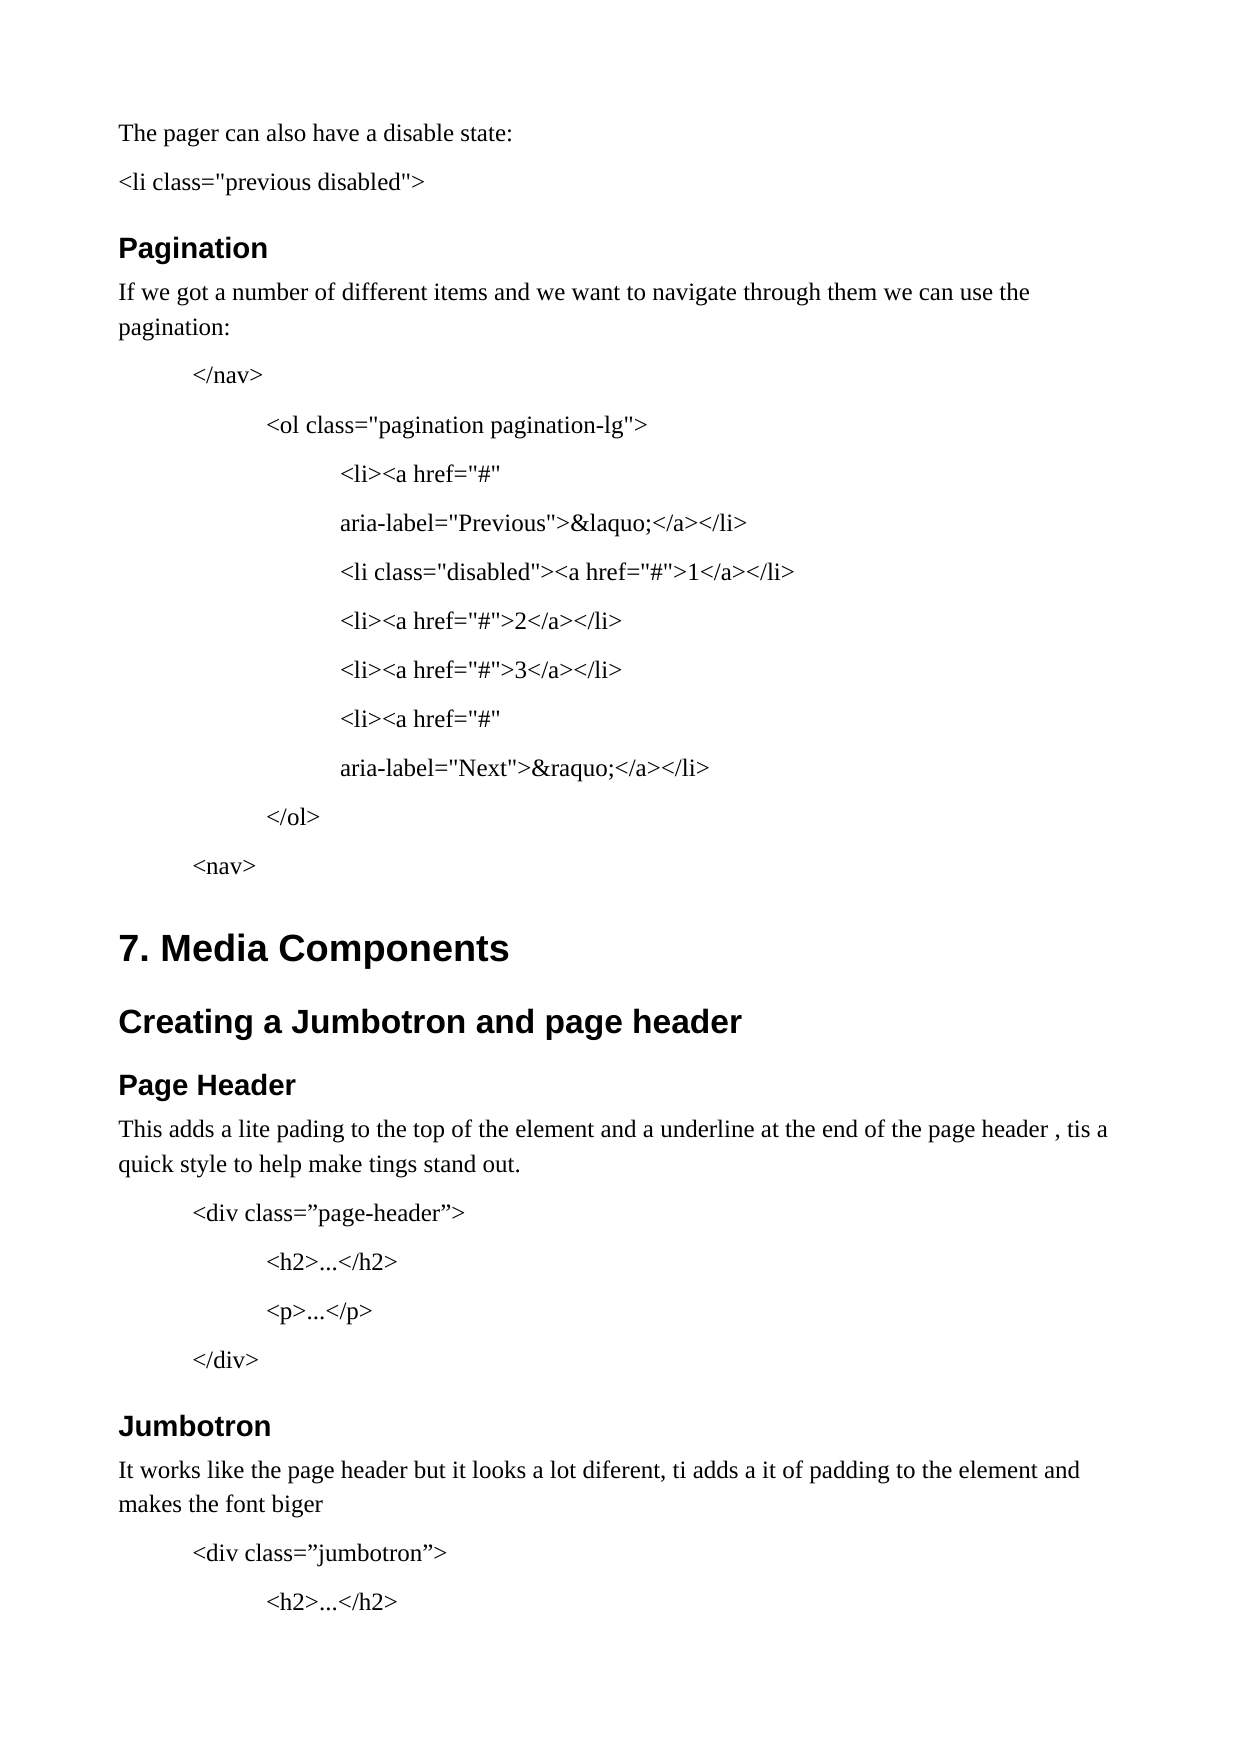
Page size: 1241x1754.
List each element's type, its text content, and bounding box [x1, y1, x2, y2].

text It works like the page header but it looks a lot diferent, ti adds a it of padding to the element and makes the font biger [118, 1455, 1122, 1518]
text <li class="disabled"><a href="#">1</a></li> [118, 557, 1122, 586]
text <ol class="pagination pagination-lg"> [118, 410, 1122, 438]
subtitle Pagination [118, 231, 1122, 264]
text <h2>...</h2> [118, 1587, 1122, 1616]
text <div class=”jumbotron”> [118, 1538, 1122, 1567]
text <li><a href="#" [118, 459, 1122, 487]
text <p>...</p> [118, 1296, 1122, 1325]
subtitle Creating a Jumbotron and page header [118, 1002, 1122, 1041]
subtitle Jumbotron [118, 1409, 1122, 1442]
text This adds a lite pading to the top of the element and a underline at the end of the page header , tis a quick style to help make tings stand out. [118, 1114, 1122, 1177]
text <h2>...</h2> [118, 1247, 1122, 1276]
subtitle Page Header [118, 1068, 1122, 1102]
text </nav> [118, 361, 1122, 389]
text If we got a number of different items and we want to navigate through them we can use the pagination: [118, 277, 1122, 340]
text aria-label="Previous">&laquo;</a></li> [118, 508, 1122, 537]
text <li><a href="#">2</a></li> [118, 606, 1122, 635]
text <div class=”page-header”> [118, 1198, 1122, 1227]
subtitle 7. Media Components [118, 925, 1122, 969]
text <nav> [118, 851, 1122, 880]
text aria-label="Next">&raquo;</a></li> [118, 753, 1122, 782]
text <li class="previous disabled"> [118, 167, 1122, 196]
text The pager can also have a disable state: [118, 118, 1122, 147]
text </div> [118, 1345, 1122, 1374]
text <li><a href="#" [118, 704, 1122, 733]
text <li><a href="#">3</a></li> [118, 655, 1122, 684]
text </ol> [118, 802, 1122, 831]
